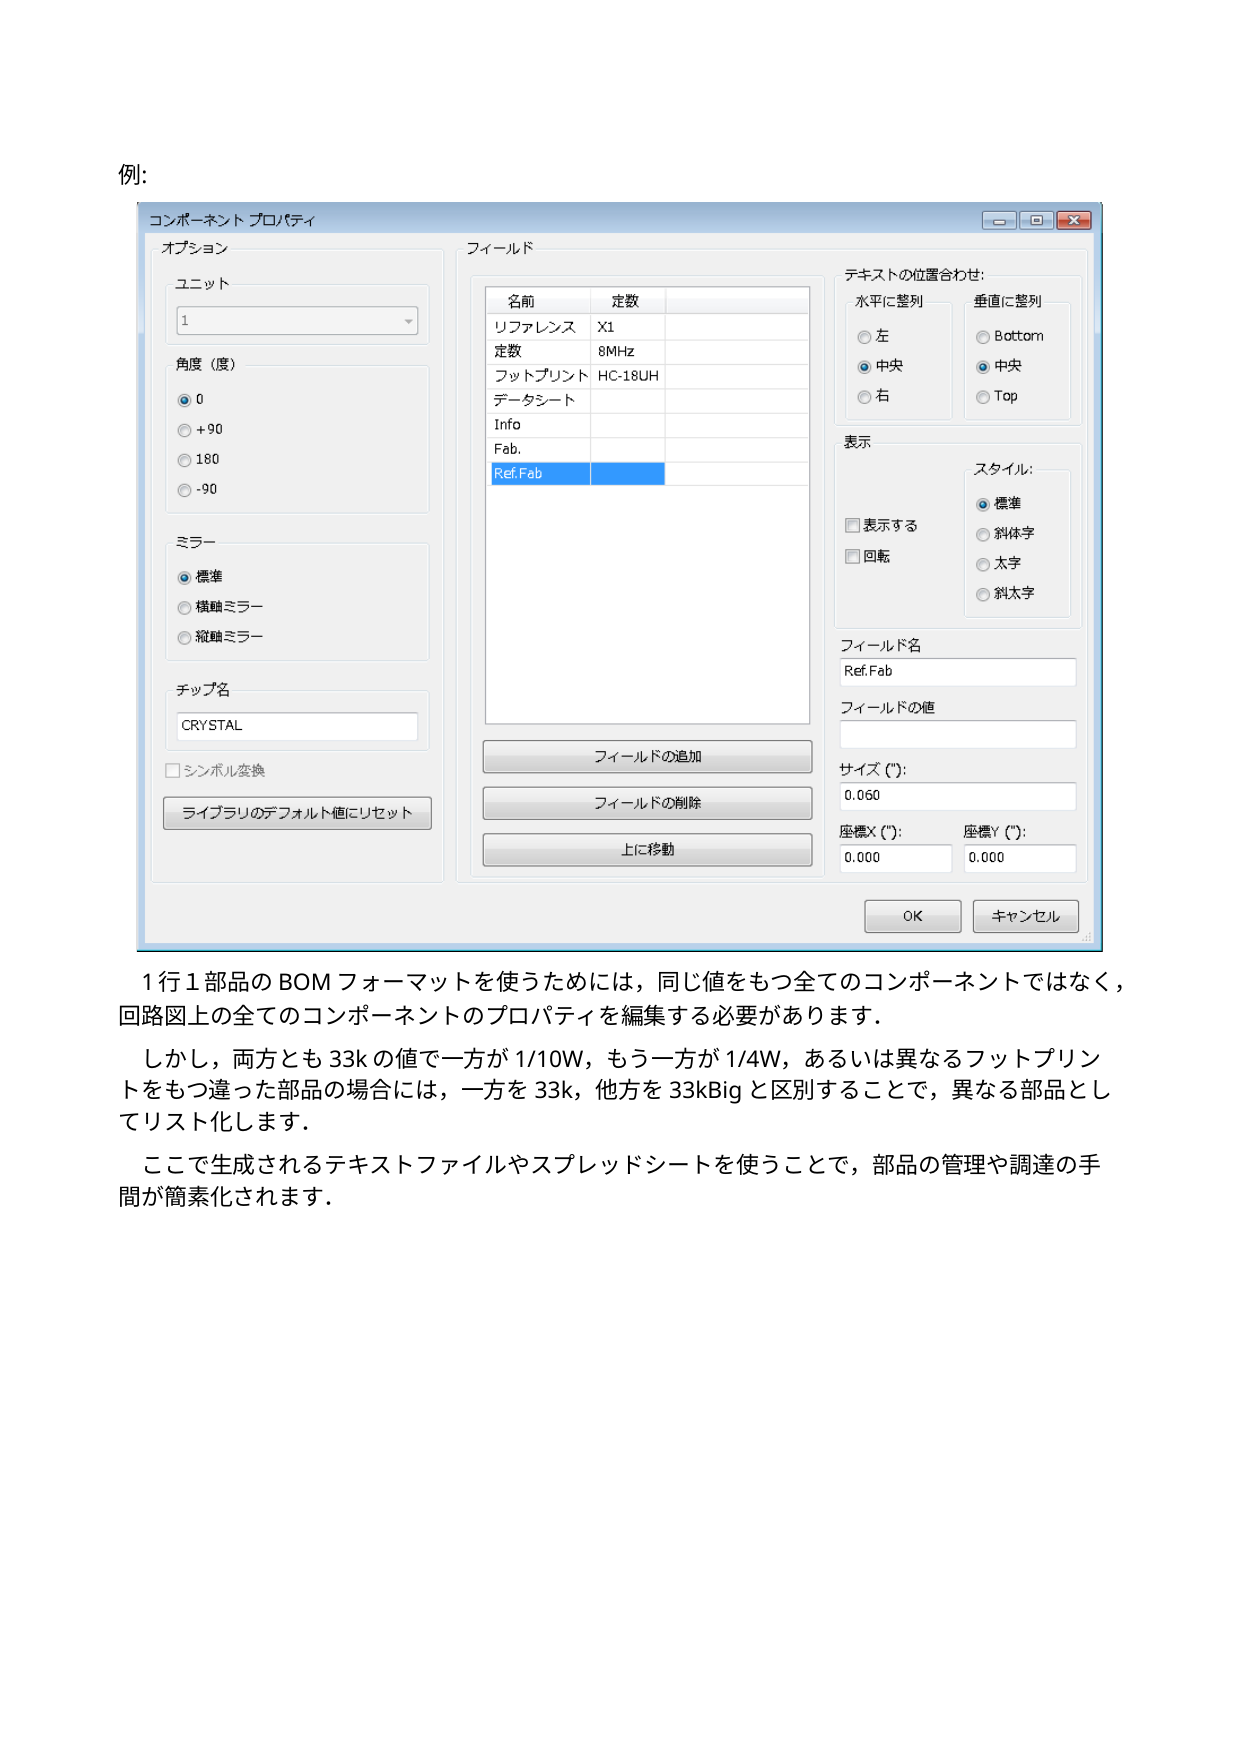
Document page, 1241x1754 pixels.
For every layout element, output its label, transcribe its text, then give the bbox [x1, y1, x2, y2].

picture [136, 202, 1104, 952]
text しかし，両方とも33kの値で一方が1/10W，もう一方が1/4W，あるいは異なるフットプリントをもつ違った部品の場合には，一方を33k，他方を33kBigと区別することで，異なる部品としてリスト化します． [118, 1043, 1122, 1137]
text 1行１部品のBOMフォーマットを使うためには，同じ値をもつ全てのコンポーネントではなく，回路図上の全てのコンポーネントのプロパティを編集する必要があります． [118, 964, 1122, 1031]
text ここで生成されるテキストファイルやスプレッドシートを使うことで，部品の管理や調達の手間が簡素化されます． [118, 1149, 1122, 1212]
text 例: [118, 157, 1122, 190]
